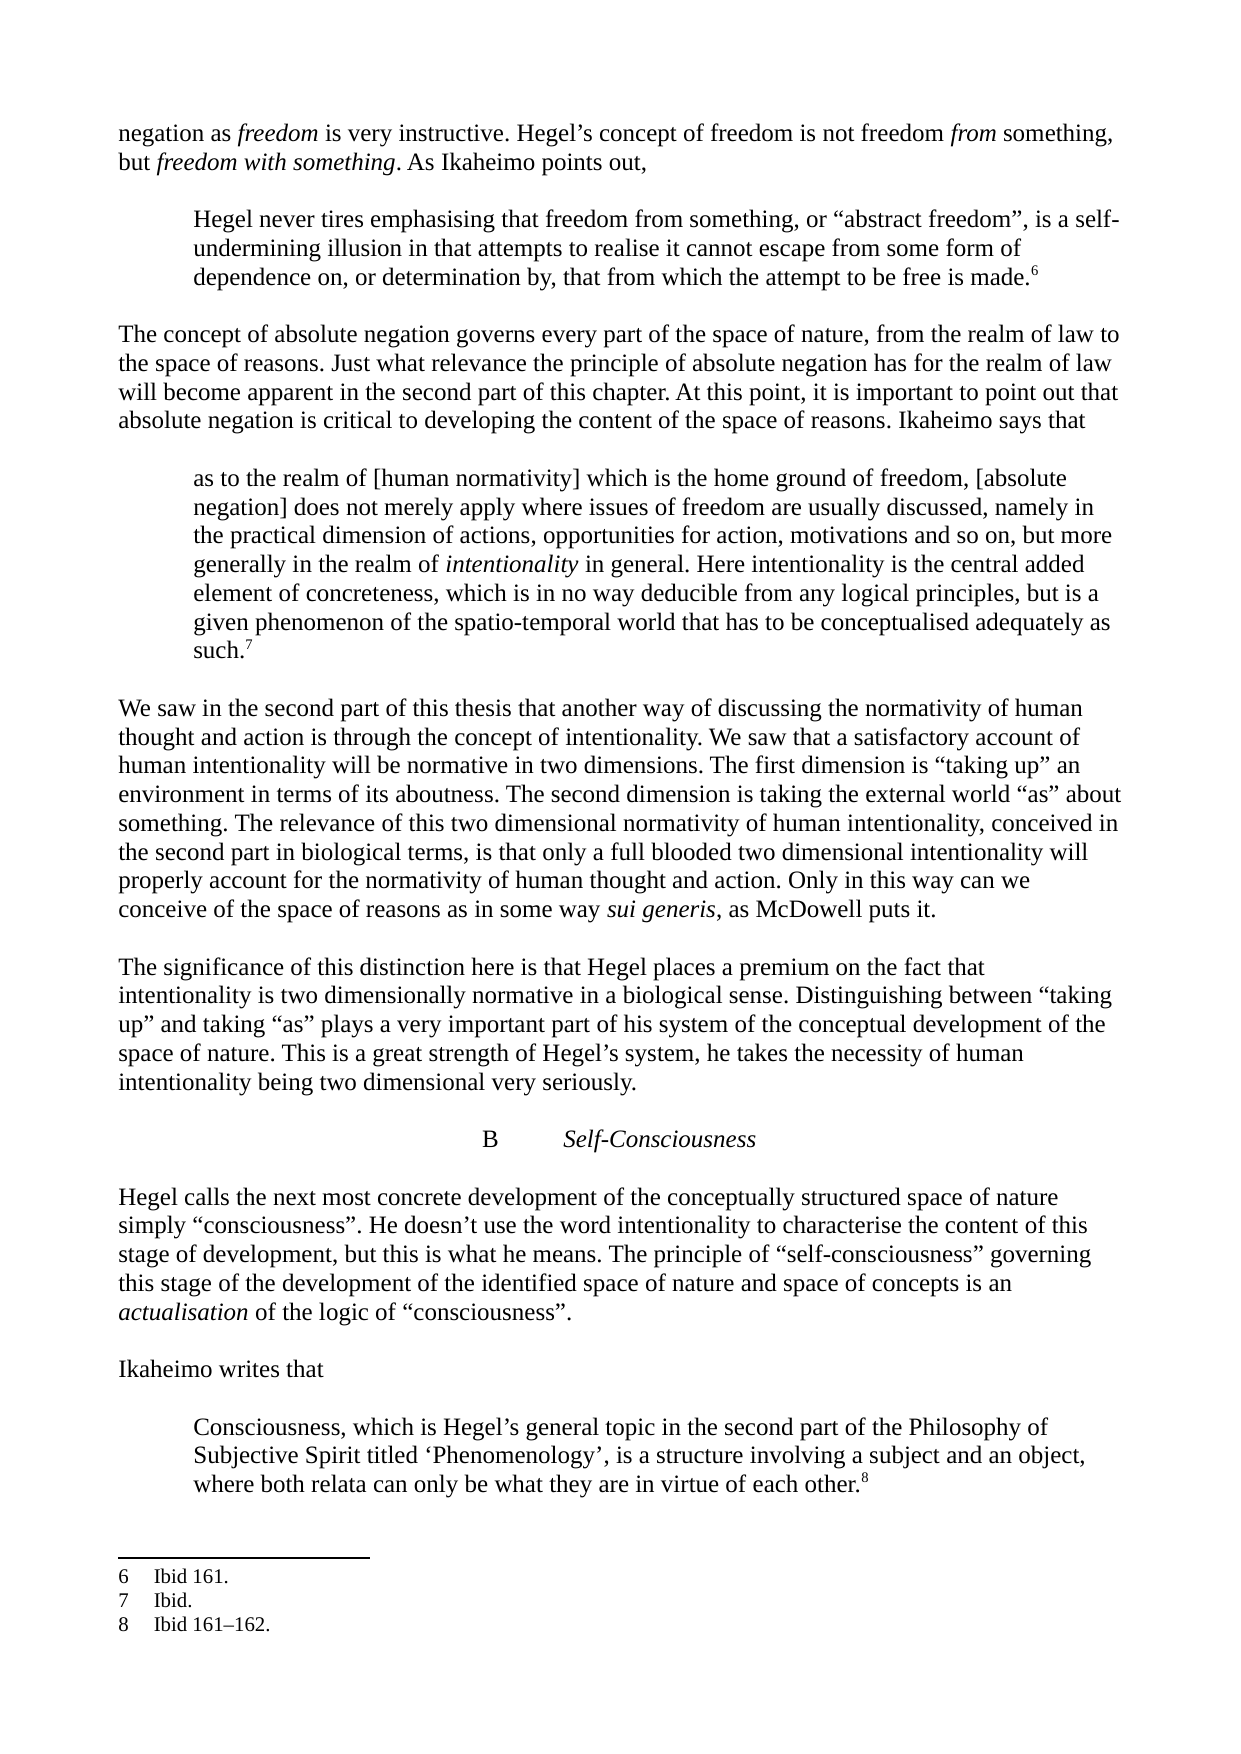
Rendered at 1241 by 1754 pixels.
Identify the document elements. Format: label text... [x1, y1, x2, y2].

text Ibid. [118, 1588, 1122, 1612]
text Ikaheimo writes that [118, 1354, 1122, 1383]
text negation as freedom is very instructive. Hegel’s concept of freedom is not freedom from something, but freedom with something. As Ikaheimo points out, [118, 118, 1122, 176]
text as to the realm of [human normativity] which is the home ground of freedom, [absolute negation] does not merely apply where issues of freedom are usually discussed, namely in the practical dimension of actions, opportunities for action, motivations and so on, but more generally in the realm of intentionality in general. Here intentionality is the central added element of concreteness, which is in no way deducible from any logical principles, but is a given phenomenon of the spatio-temporal world that has to be conceptualised adequately as such. [193, 463, 1122, 664]
text Ibid 161–162. [118, 1612, 1122, 1636]
text Hegel calls the next most concrete development of the conceptually structured space of nature simply “consciousness”. He doesn’t use the word intentionality to characterise the content of this stage of development, but this is what he means. The principle of “self-consciousness” governing this stage of the development of the identified space of nature and space of concepts is an actualisation of the logic of “consciousness”. [118, 1182, 1122, 1326]
text The significance of this distinction here is that Hegel places a premium on the fact that intentionality is two dimensionally normative in a biological sense. Distinguishing between “taking up” and taking “as” plays a very important part of his system of the conceptual development of the space of nature. This is a great strength of Hegel’s system, he takes the necessity of human intentionality being two dimensional very seriously. [118, 952, 1122, 1096]
text Ibid 161. [118, 1564, 1122, 1588]
text B Self-Consciousness [118, 1124, 1122, 1153]
text We saw in the second part of this thesis that another way of discussing the normativity of human thought and action is through the concept of intentionality. We saw that a satisfactory account of human intentionality will be normative in two dimensions. The first dimension is “taking up” an environment in terms of its aboutness. The second dimension is taking the external world “as” about something. The relevance of this two dimensional normativity of human intentionality, conceived in the second part in biological terms, is that only a full blooded two dimensional intentionality will properly account for the normativity of human thought and action. Only in this way can we conceive of the space of reasons as in some way sui generis, as McDowell puts it. [118, 693, 1122, 923]
text Hegel never tires emphasising that freedom from something, or “abstract freedom”, is a self-undermining illusion in that attempts to realise it cannot escape from some form of dependence on, or determination by, that from which the attempt to be free is made. [193, 204, 1122, 291]
text The concept of absolute negation governs every part of the space of nature, from the realm of law to the space of reasons. Just what relevance the principle of absolute negation has for the realm of law will become apparent in the second part of this chapter. At this point, it is important to point out that absolute negation is critical to developing the content of the space of reasons. Ikaheimo says that [118, 319, 1122, 434]
text Consciousness, which is Hegel’s general topic in the second part of the Philosophy of Subjective Spirit titled ‘Phenomenology’, is a structure involving a subject and an object, where both relata can only be what they are in virtue of each other. [193, 1412, 1122, 1498]
